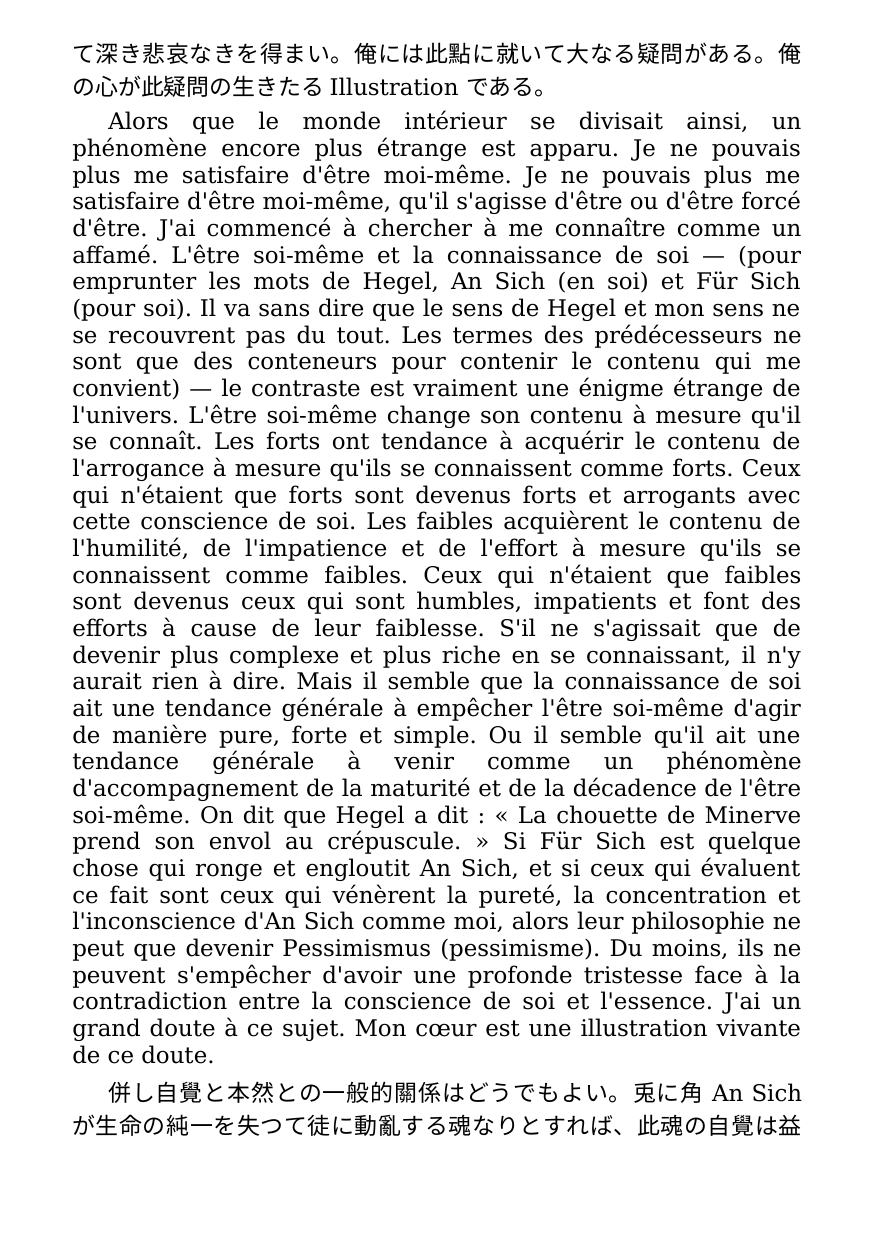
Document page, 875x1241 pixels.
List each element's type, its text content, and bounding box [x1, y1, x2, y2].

text Alors que le monde intérieur se divisait ainsi, un phénomène encore plus étrange est apparu. Je ne pouvais plus me satisfaire d'être moi-même. Je ne pouvais plus me satisfaire d'être moi-même, qu'il s'agisse d'être ou d'être forcé d'être. J'ai commencé à chercher à me connaître comme un affamé. L'être soi-même et la connaissance de soi — (pour emprunter les mots de Hegel, An Sich (en soi) et Für Sich (pour soi). Il va sans dire que le sens de Hegel et mon sens ne se recouvrent pas du tout. Les termes des prédécesseurs ne sont que des conteneurs pour contenir le contenu qui me convient) — le contraste est vraiment une énigme étrange de l'univers. L'être soi-même change son contenu à mesure qu'il se connaît. Les forts ont tendance à acquérir le contenu de l'arrogance à mesure qu'ils se connaissent comme forts. Ceux qui n'étaient que forts sont devenus forts et arrogants avec cette conscience de soi. Les faibles acquièrent le contenu de l'humilité, de l'impatience et de l'effort à mesure qu'ils se connaissent comme faibles. Ceux qui n'étaient que faibles sont devenus ceux qui sont humbles, impatients et font des efforts à cause de leur faiblesse. S'il ne s'agissait que de devenir plus complexe et plus riche en se connaissant, il n'y aurait rien à dire. Mais il semble que la connaissance de soi ait une tendance générale à empêcher l'être soi-même d'agir de manière pure, forte et simple. Ou il semble qu'il ait une tendance générale à venir comme un phénomène d'accompagnement de la maturité et de la décadence de l'être soi-même. On dit que Hegel a dit : « La chouette de Minerve prend son envol au crépuscule. » Si Für Sich est quelque chose qui ronge et engloutit An Sich, et si ceux qui évaluent ce fait sont ceux qui vénèrent la pureté, la concentration et l'inconscience d'An Sich comme moi, alors leur philosophie ne peut que devenir Pessimismus (pessimisme). Du moins, ils ne peuvent s'empêcher d'avoir une profonde tristesse face à la contradiction entre la conscience de soi et l'essence. J'ai un grand doute à ce sujet. Mon cœur est une illustration vivante de ce doute. [72, 108, 802, 1068]
text 併し自覺と本然との一般的關係はどうでもよい。兎に角 An Sich が生命の純一を失つて徒に動亂する魂なりとすれば、此魂の自覺は益 [72, 1074, 802, 1141]
text て深き悲哀なきを得まい。俺には此點に就いて大なる疑問がある。俺の心が此疑問の生きたる Illustration である。 [72, 36, 802, 102]
